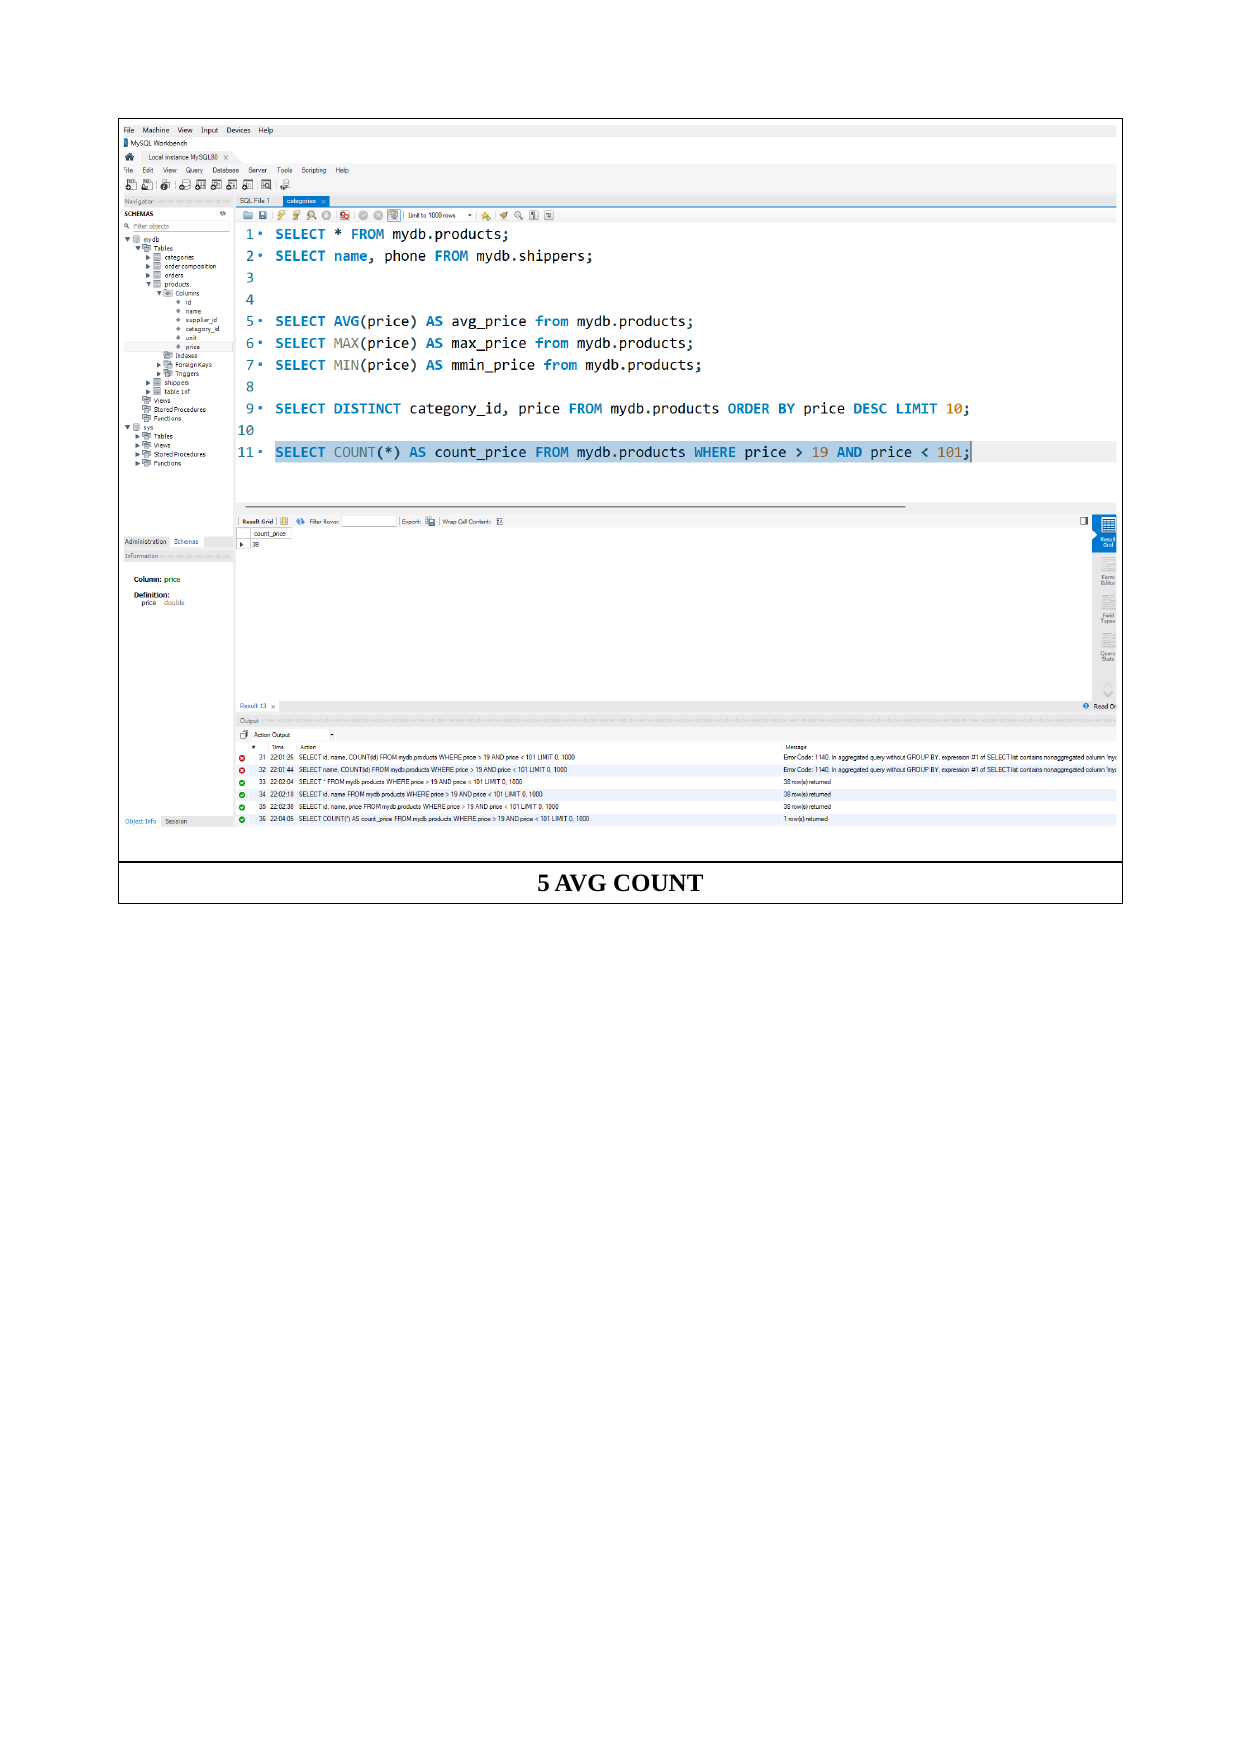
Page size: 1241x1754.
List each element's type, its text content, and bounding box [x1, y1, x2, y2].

table_header 5 AVG COUNT [119, 863, 1122, 903]
table_cell [119, 119, 1122, 861]
picture [123, 125, 1117, 827]
